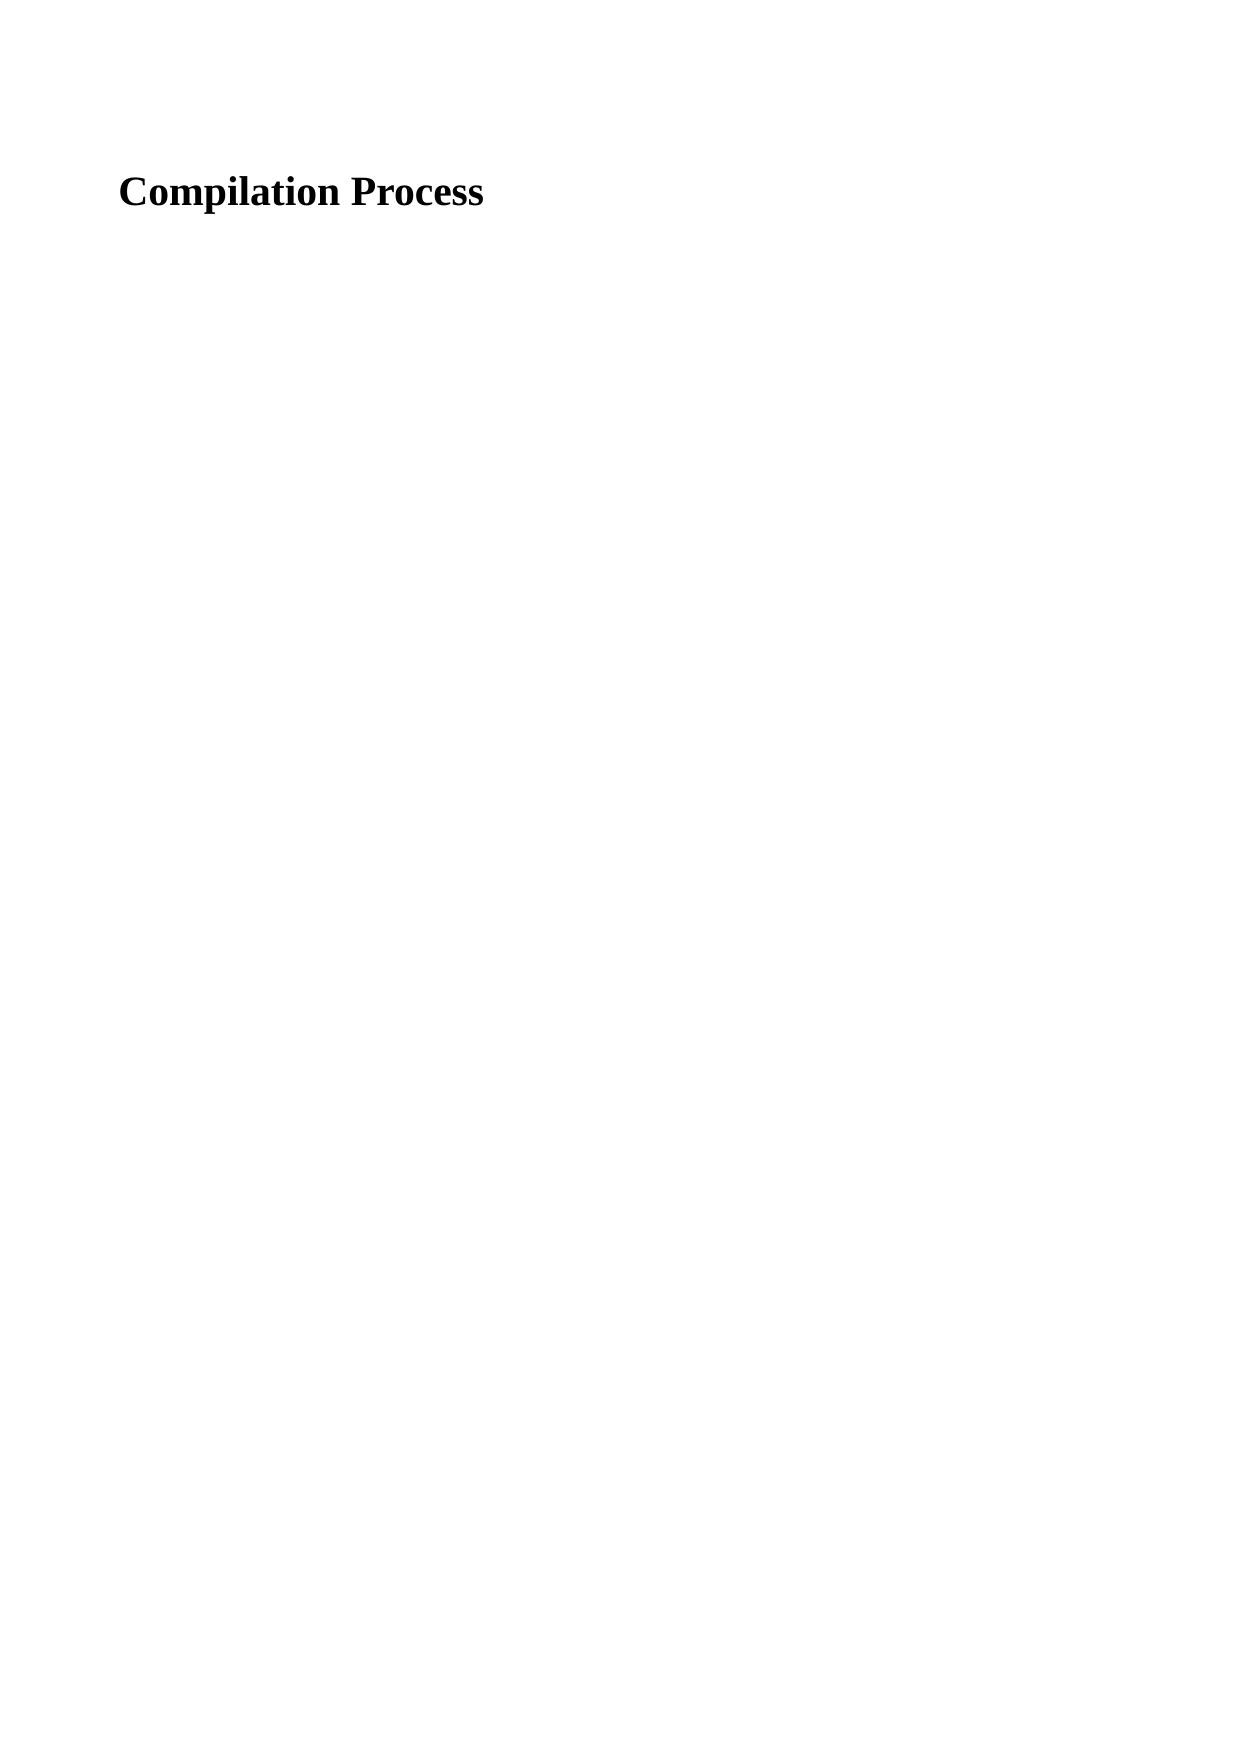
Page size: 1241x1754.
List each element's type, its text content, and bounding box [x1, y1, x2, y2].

text Compilation Process [118, 166, 1122, 214]
